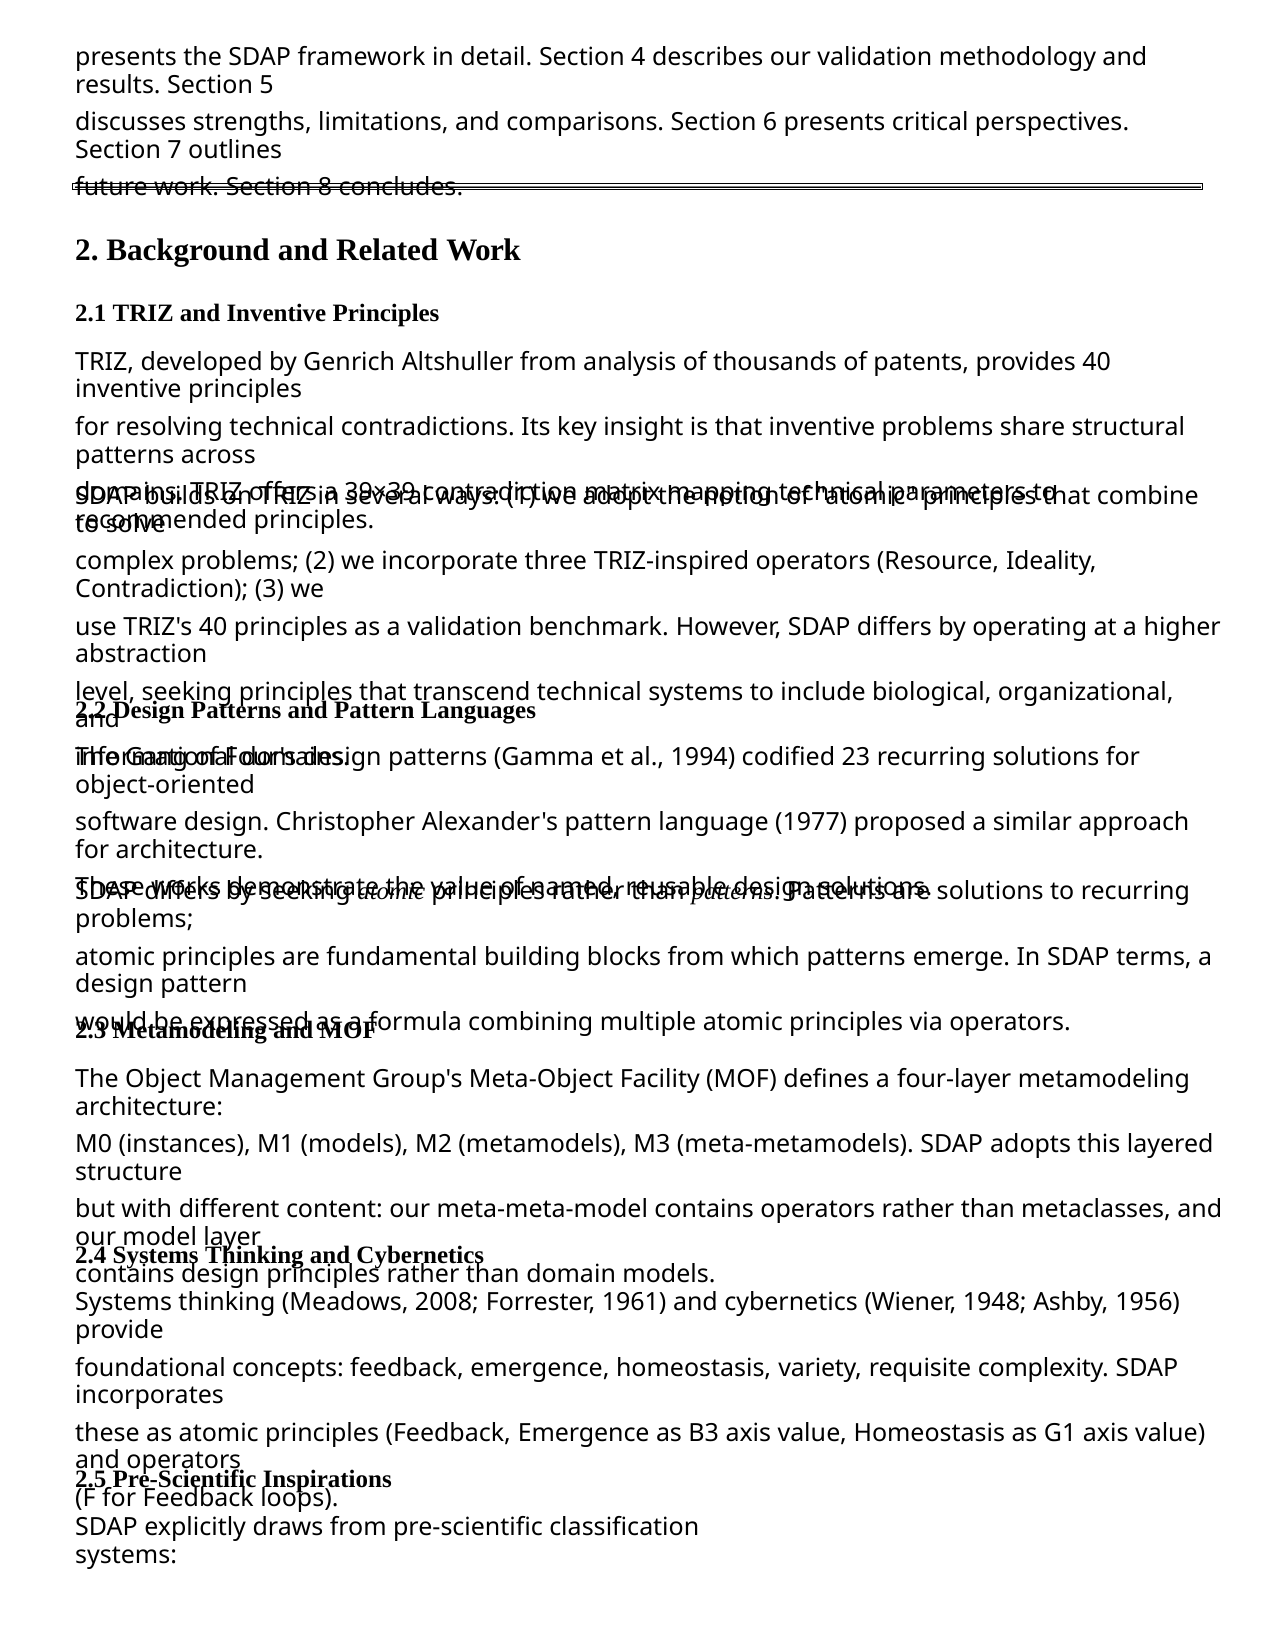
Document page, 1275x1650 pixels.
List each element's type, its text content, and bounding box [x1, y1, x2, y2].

text 2 [75, 1017, 87, 1044]
text discusses strengths, limitations, and comparisons. Section 6 presents critical perspectives. Section 7 outlines [75, 108, 1201, 164]
text SDAP explicitly draws from pre-scientific classification systems: [75, 1514, 753, 1569]
text (F for Feedback loops). [75, 1493, 298, 1512]
text atomic principles are fundamental building blocks from which patterns emerge. In SDAP terms, a design pattern [75, 943, 1224, 998]
text Systems thinking (Meadows, 2008; Forrester, 1961) and cybernetics (Wiener, 1948; Ashby, 1956) provide [75, 1289, 1223, 1344]
text contains design principles rather than domain models. [75, 1269, 240, 1288]
text .4 Systems Thinking and Cybernetics [87, 1242, 509, 1269]
text complex problems; (2) we incorporate three TRIZ-inspired operators (Resource, Ideality, Contradiction); (3) we [75, 548, 1222, 603]
text 2 [75, 1465, 87, 1493]
text The Object Management Group's Meta-Object Facility (MOF) defines a four-layer metamodeling architecture: [75, 1065, 1223, 1121]
text for resolving technical contradictions. Its key insight is that inventive problems share structural patterns across [75, 413, 1207, 469]
text .1 TRIZ and Inventive Principles [87, 299, 464, 327]
text contains design principles rather than domain models. [336, 1261, 1223, 1288]
text level, seeking principles that transcend technical systems to include biological, organizational, and [75, 678, 1222, 733]
text use TRIZ's 40 principles as a validation benchmark. However, SDAP differs by operating at a higher abstraction [75, 613, 1222, 668]
text These works demonstrate the value of named, reusable design solutions. [75, 874, 1211, 878]
text 2 [75, 696, 87, 724]
text 2 [75, 233, 91, 268]
text foundational concepts: feedback, emergence, homeostasis, variety, requisite complexity. SDAP incorporates [75, 1354, 1223, 1409]
text M0 (instances), M1 (models), M2 (metamodels), M3 (meta-metamodels). SDAP adopts this layered structure [75, 1130, 1223, 1186]
text these as atomic principles (Feedback, Emergence as B3 axis value, Homeostasis as G1 axis value) and operators [75, 1419, 1223, 1474]
text (F for Feedback loops). [300, 1484, 1223, 1512]
text .2 Design Patterns and Pattern Languages [87, 696, 561, 724]
text would be expressed as a formula combining multiple atomic principles via operators. [75, 1008, 1224, 1036]
text The Gang of Four's design patterns (Gamma et al., 1994) codified 23 recurring solutions for object-oriented [75, 743, 1211, 799]
text presents the SDAP framework in detail. Section 4 describes our validation methodology and results. Section 5 [75, 43, 1201, 99]
text 2 [75, 1242, 87, 1269]
text software design. Christopher Alexander's pattern language (1977) proposed a similar approach for architecture. [75, 808, 1211, 864]
text TRIZ, developed by Genrich Altshuller from analysis of thousands of patents, provides 40 inventive principles [75, 348, 1207, 403]
text 2 [75, 299, 87, 327]
text .5 Pre-Scientific Inspirations [87, 1465, 417, 1493]
text future work. Section 8 concludes. [75, 174, 1201, 201]
text SDAP differs by seeking atomic principles rather than patterns. Patterns are solutions to recurring problems; [75, 878, 1224, 933]
text .3 Metamodeling and MOF [87, 1017, 403, 1044]
text contains design principles rather than domain models. [270, 1269, 334, 1288]
text . Background and Related Work [91, 233, 548, 268]
text SDAP builds on TRIZ in several ways: (1) we adopt the notion of "atomic" principles that combine to solve [75, 482, 1222, 538]
text domains. TRIZ offers a 39×39 contradiction matrix mapping technical parameters to recommended principles. [75, 478, 1207, 482]
text but with different content: our meta-meta-model contains operators rather than metaclasses, and our model layer [75, 1196, 1223, 1251]
